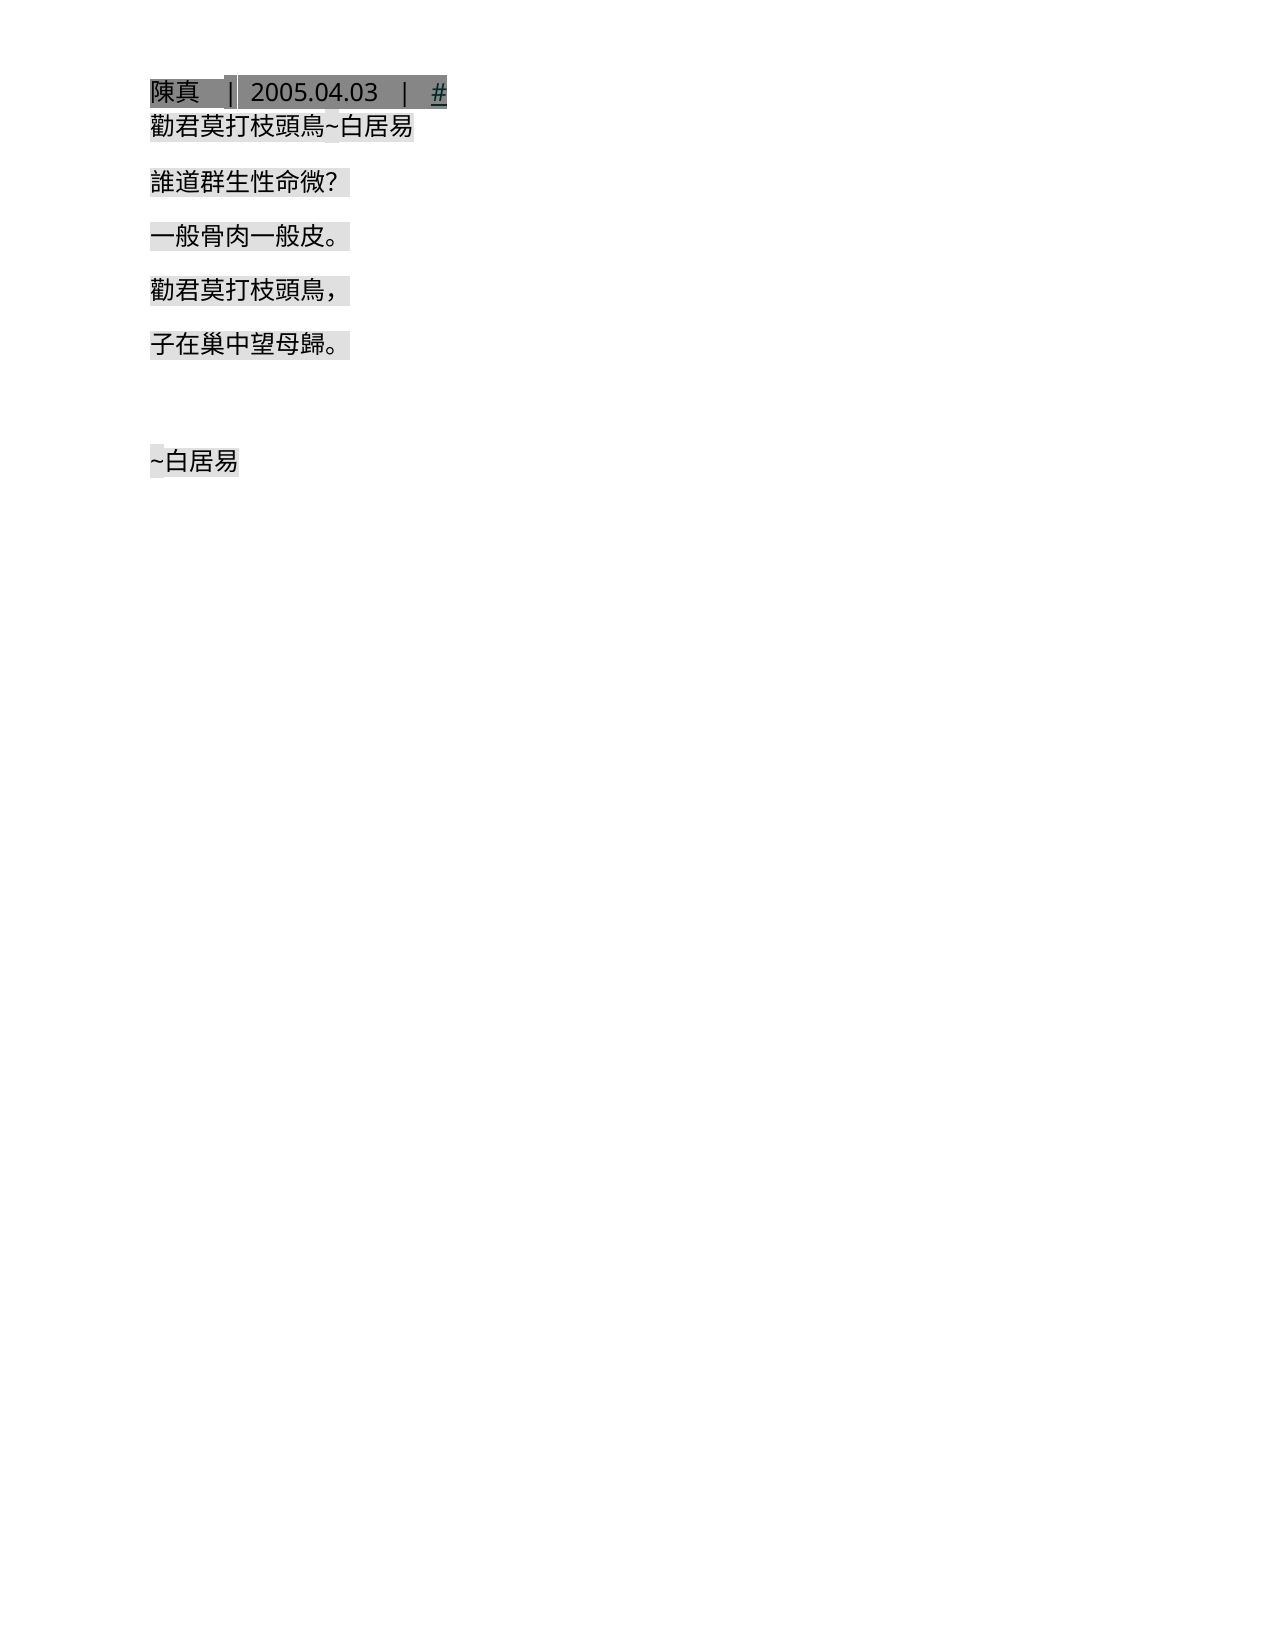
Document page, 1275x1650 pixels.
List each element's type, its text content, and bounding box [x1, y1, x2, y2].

text 陳真 | 2005.04.03 | # [150, 75, 1125, 109]
text 誰道群生性命微？ [150, 168, 1125, 197]
text 一般骨肉一般皮。 [150, 222, 1125, 251]
text ~白居易 [150, 444, 1125, 478]
text 子在巢中望母歸。 [150, 331, 1125, 360]
text 勸君莫打枝頭鳥~白居易 [150, 109, 1125, 143]
text 勸君莫打枝頭鳥， [150, 276, 1125, 306]
